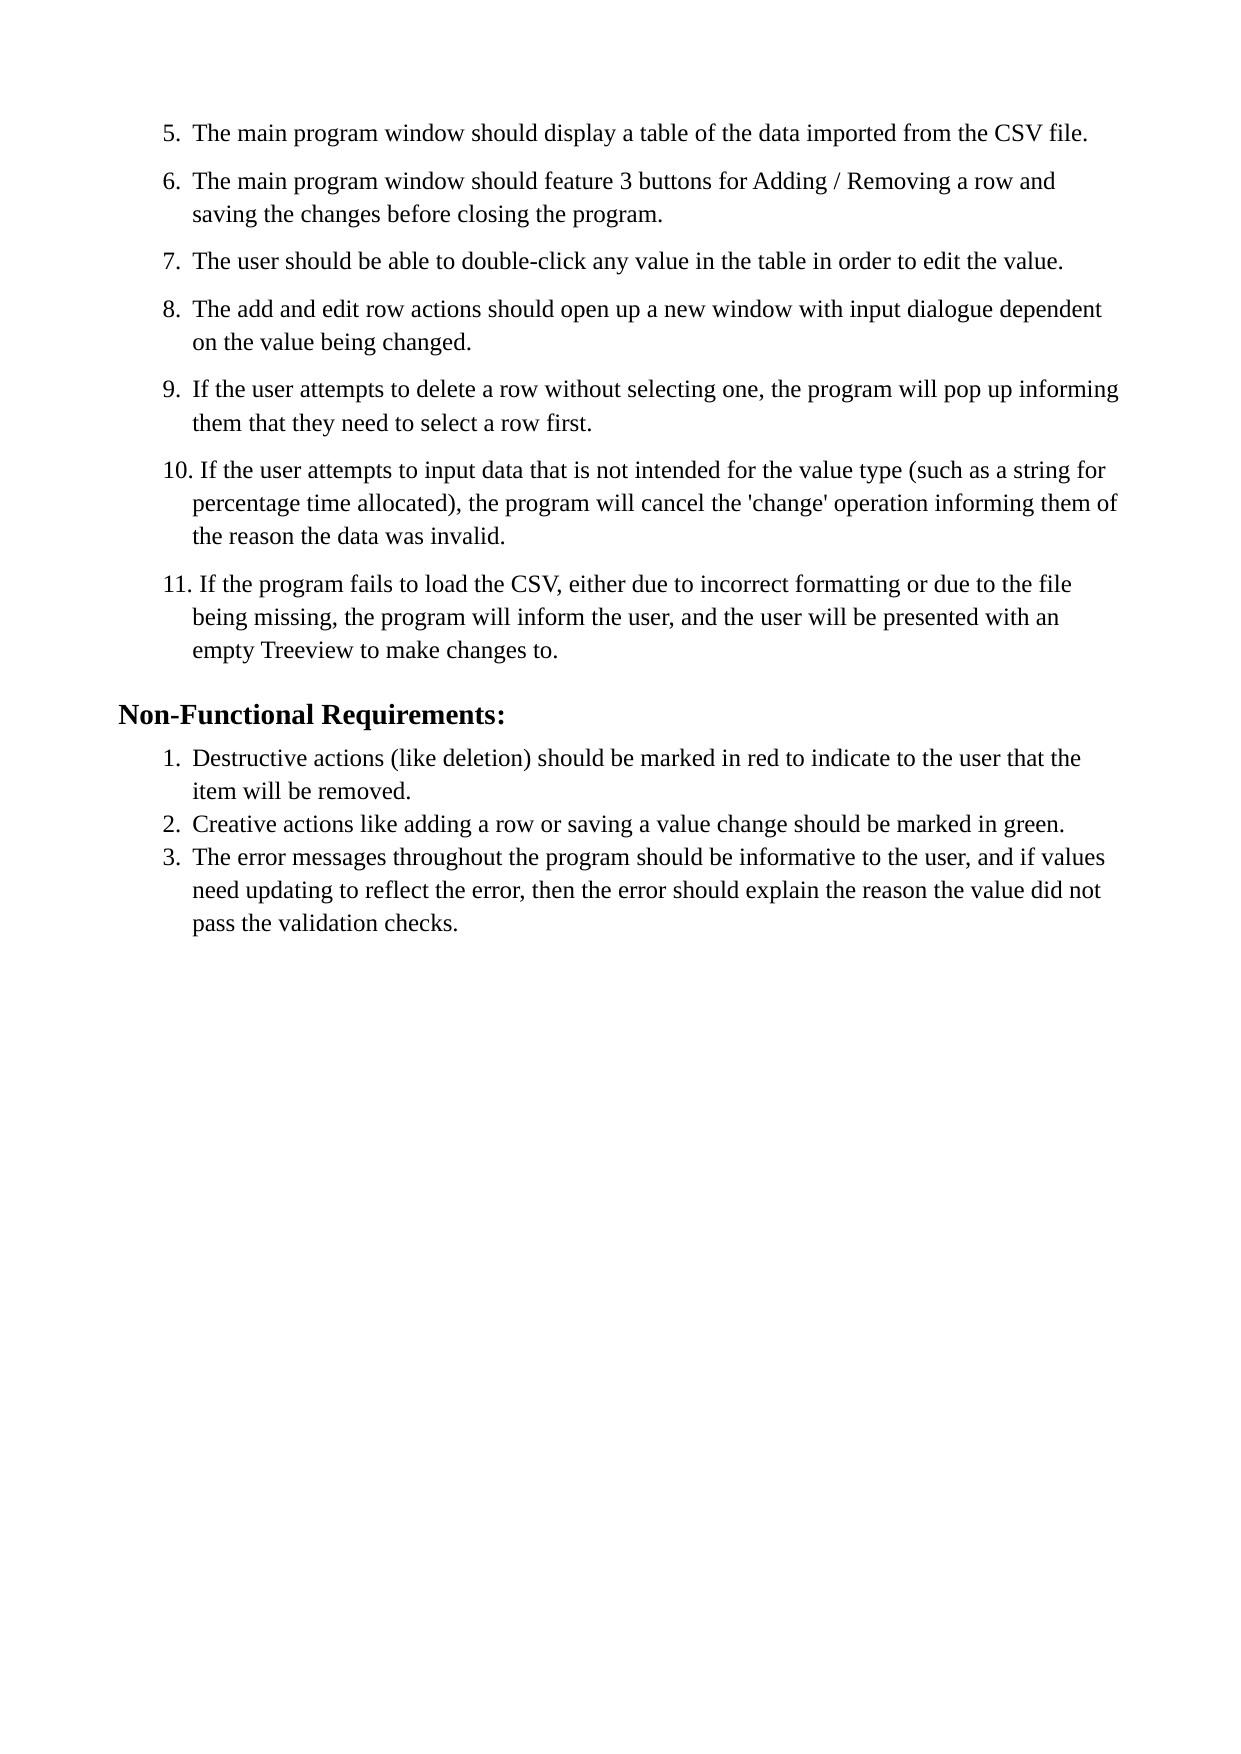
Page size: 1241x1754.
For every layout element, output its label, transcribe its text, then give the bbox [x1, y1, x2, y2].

list The user should be able to double-click any value in the table in order to edit the value. [162, 246, 1122, 275]
list If the user attempts to input data that is not intended for the value type (such as a string for percentage time allocated), the program will cancel the 'change' operation informing them of the reason the data was invalid. [162, 455, 1122, 550]
list The add and edit row actions should open up a new window with input dialogue dependent on the value being changed. [162, 294, 1122, 356]
subtitle Non-Functional Requirements: [118, 697, 1122, 731]
list The error messages throughout the program should be informative to the user, and if values need updating to reflect the error, then the error should explain the reason the value did not pass the validation checks. [162, 842, 1122, 937]
list Creative actions like adding a row or saving a value change should be marked in green. [162, 809, 1122, 838]
list The main program window should feature 3 buttons for Adding / Removing a row and saving the changes before closing the program. [162, 166, 1122, 227]
list If the user attempts to delete a row without selecting one, the program will pop up informing them that they need to select a row first. [162, 374, 1122, 436]
list If the program fails to load the CSV, either due to incorrect formatting or due to the file being missing, the program will inform the user, and the user will be presented with an empty Treeview to make changes to. [162, 569, 1122, 664]
list The main program window should display a table of the data imported from the CSV file. [162, 118, 1122, 147]
list Destructive actions (like deletion) should be marked in red to indicate to the user that the item will be removed. [162, 743, 1122, 805]
